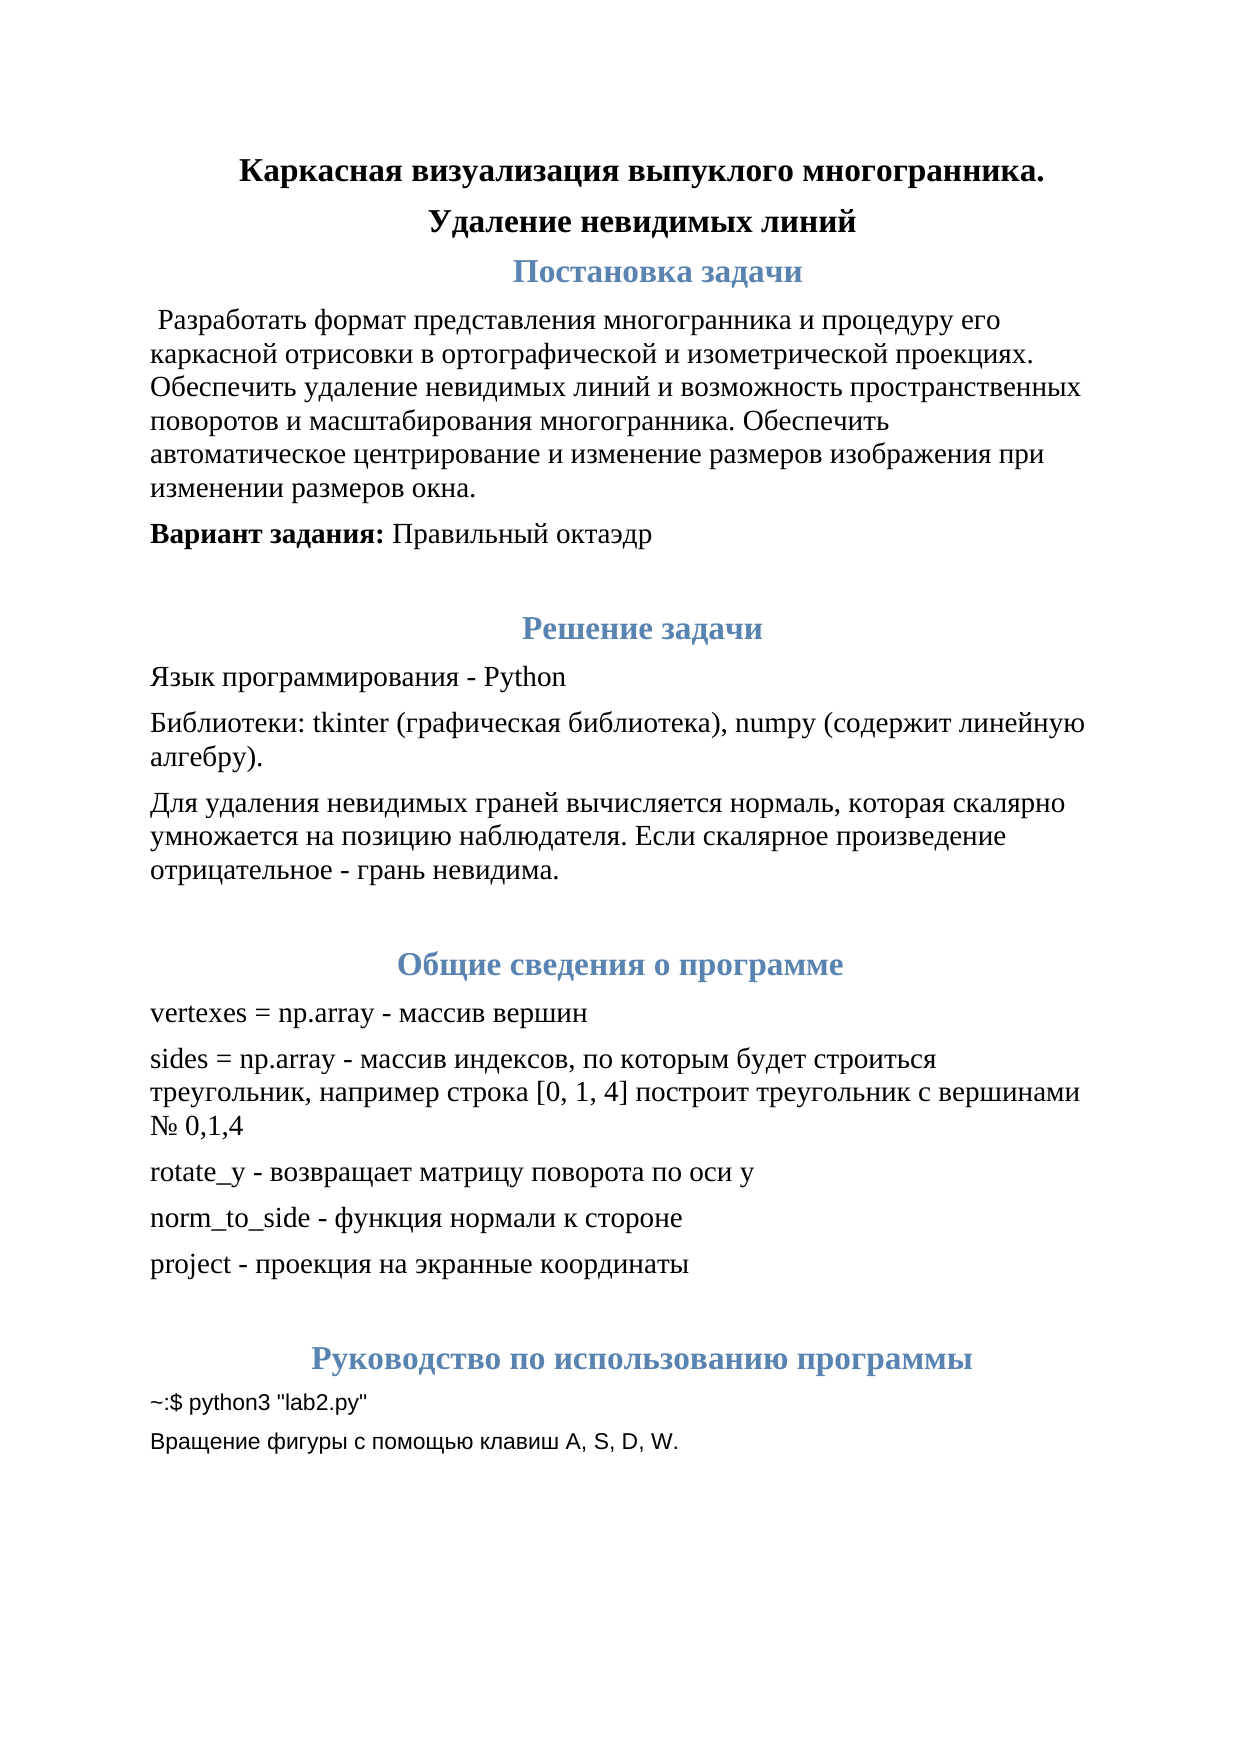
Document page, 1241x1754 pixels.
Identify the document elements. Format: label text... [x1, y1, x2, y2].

text Разработать формат представления многогранника и процедуру его каркасной отрисовки в ортографической и изометрической проекциях. Обеспечить удаление невидимых линий и возможность пространственных поворотов и масштабирования многогранника. Обеспечить автоматическое центрирование и изменение размеров изображения при изменении размеров окна. [150, 302, 1090, 504]
text Общие сведения о программе [150, 944, 1090, 982]
text Язык программирования - Python [150, 659, 1090, 693]
text Для удаления невидимых граней вычисляется нормаль, которая скалярно умножается на позицию наблюдателя. Если скалярное произведение отрицательное - грань невидима. [150, 785, 1090, 885]
text norm_to_side - функция нормали к стороне [150, 1200, 1090, 1233]
text Руководство по использованию программы [150, 1338, 1090, 1376]
text ~:$ python3 "lab2.py" [150, 1389, 1090, 1415]
text Каркасная визуализация выпуклого многогранника. [150, 150, 1090, 188]
text Библиотеки: tkinter (графическая библиотека), numpy (содержит линейную алгебру). [150, 705, 1090, 772]
text Решение задачи [150, 608, 1090, 647]
list Постановка задачи [187, 252, 1090, 290]
text Удаление невидимых линий [150, 201, 1090, 239]
text Вращение фигуры с помощью клавиш A, S, D, W. [150, 1428, 1090, 1454]
text sides = np.array - массив индексов, по которым будет строиться треугольник, например строка [0, 1, 4] построит треугольник с вершинами № 0,1,4 [150, 1041, 1090, 1141]
text vertexes = np.array - массив вершин [150, 995, 1090, 1028]
text Вариант задания: Правильный октаэдр [150, 516, 1090, 550]
text project - проекция на экранные координаты [150, 1246, 1090, 1279]
text rotate_y - возвращает матрицу поворота по оси y [150, 1154, 1090, 1187]
